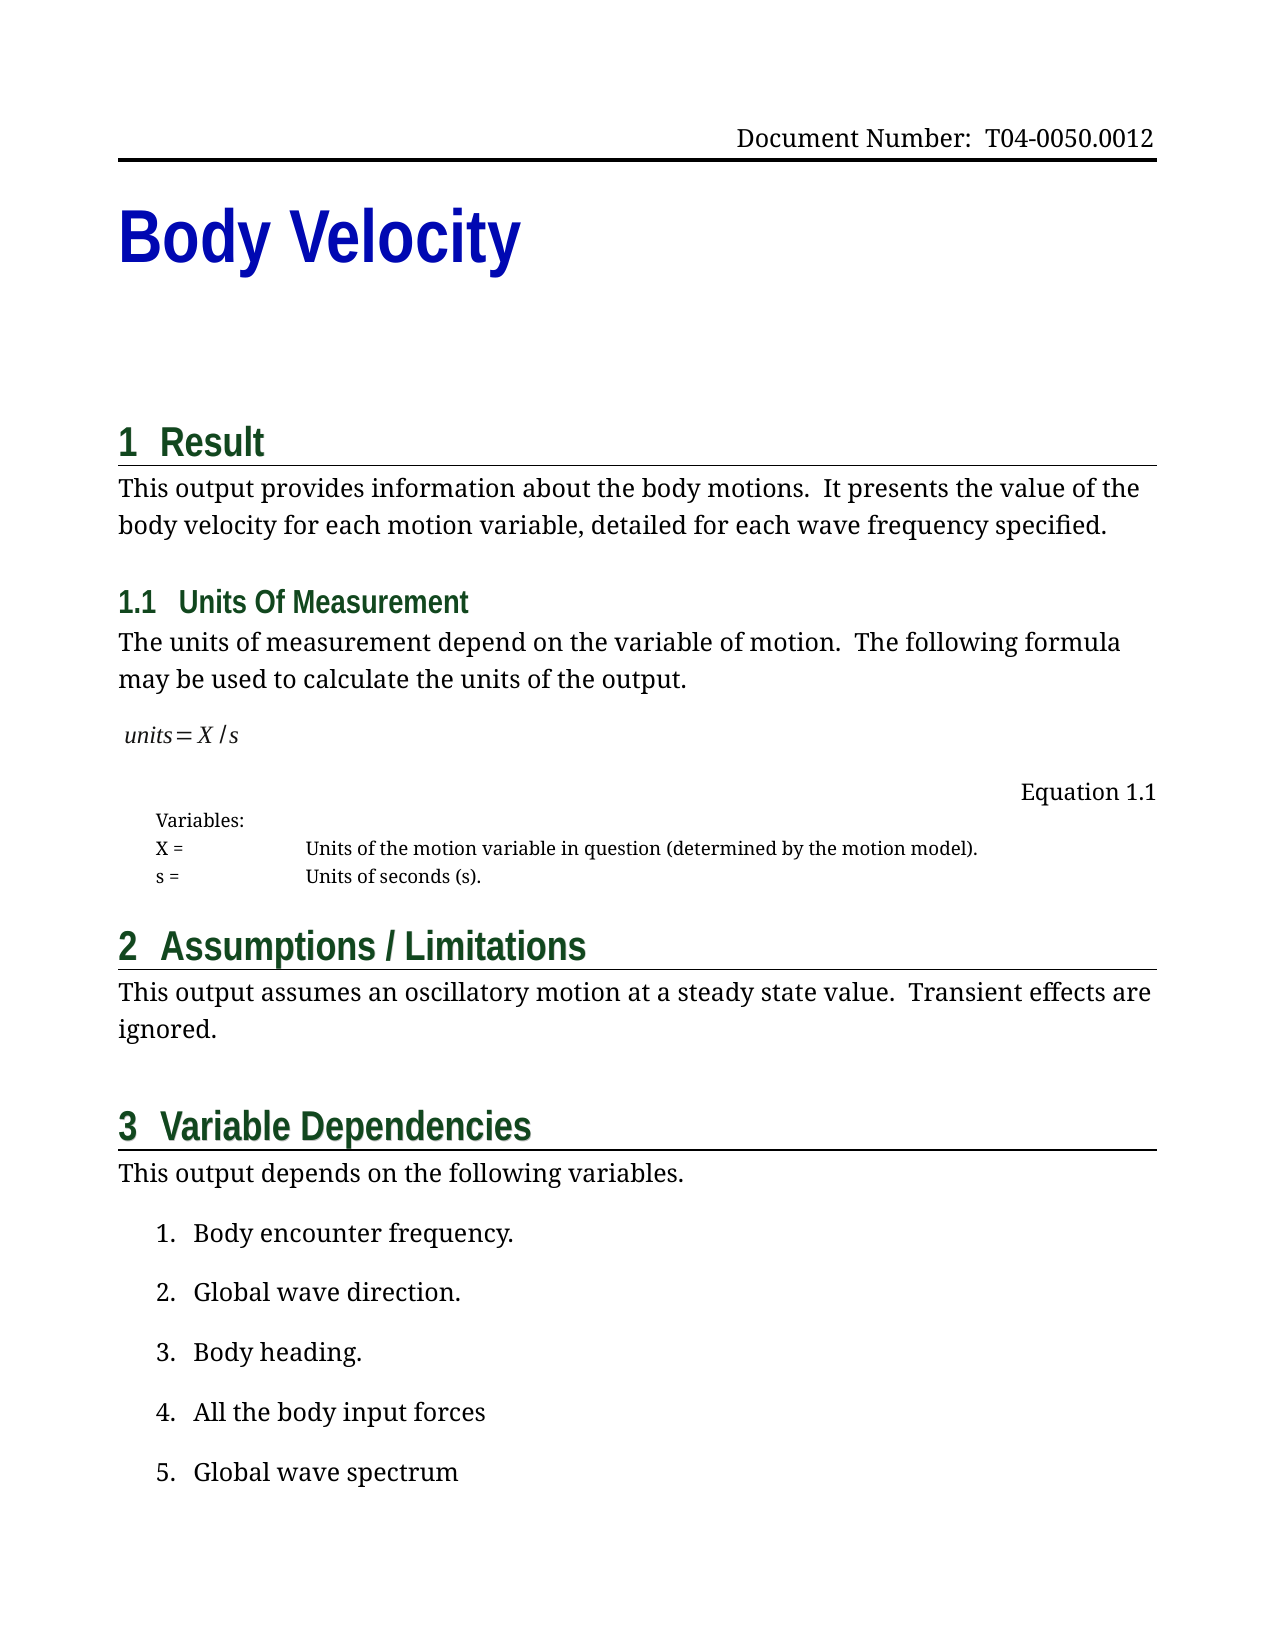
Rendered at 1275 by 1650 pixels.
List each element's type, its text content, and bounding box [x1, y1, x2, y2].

text This output depends on the following variables. [118, 1155, 1157, 1189]
subtitle Assumptions / Limitations [118, 921, 1157, 969]
text X = Units of the motion variable in question (determined by the motion model). [156, 835, 1157, 860]
text This output provides information about the body motions. It presents the value of the body velocity for each motion variable, detailed for each wave frequency specified. [118, 471, 1157, 542]
text Equation 1.1 [118, 776, 1157, 807]
list Global wave direction. [156, 1275, 1157, 1309]
list Body heading. [156, 1335, 1157, 1369]
subtitle Variable Dependencies [118, 1102, 1157, 1149]
text s = Units of seconds (s). [156, 863, 1157, 888]
list All the body input forces [156, 1395, 1157, 1429]
subtitle Units of Measurement [118, 583, 1157, 621]
list Body encounter frequency. [156, 1215, 1157, 1249]
text Variables: [156, 807, 1157, 832]
text This output assumes an oscillatory motion at a steady state value. Transient effects are ignored. [118, 974, 1157, 1046]
title Body Velocity [118, 192, 1157, 278]
text The units of measurement depend on the variable of motion. The following formula may be used to calculate the units of the output. [118, 625, 1157, 696]
subtitle Result [118, 417, 1157, 465]
list Global wave spectrum [156, 1455, 1157, 1489]
